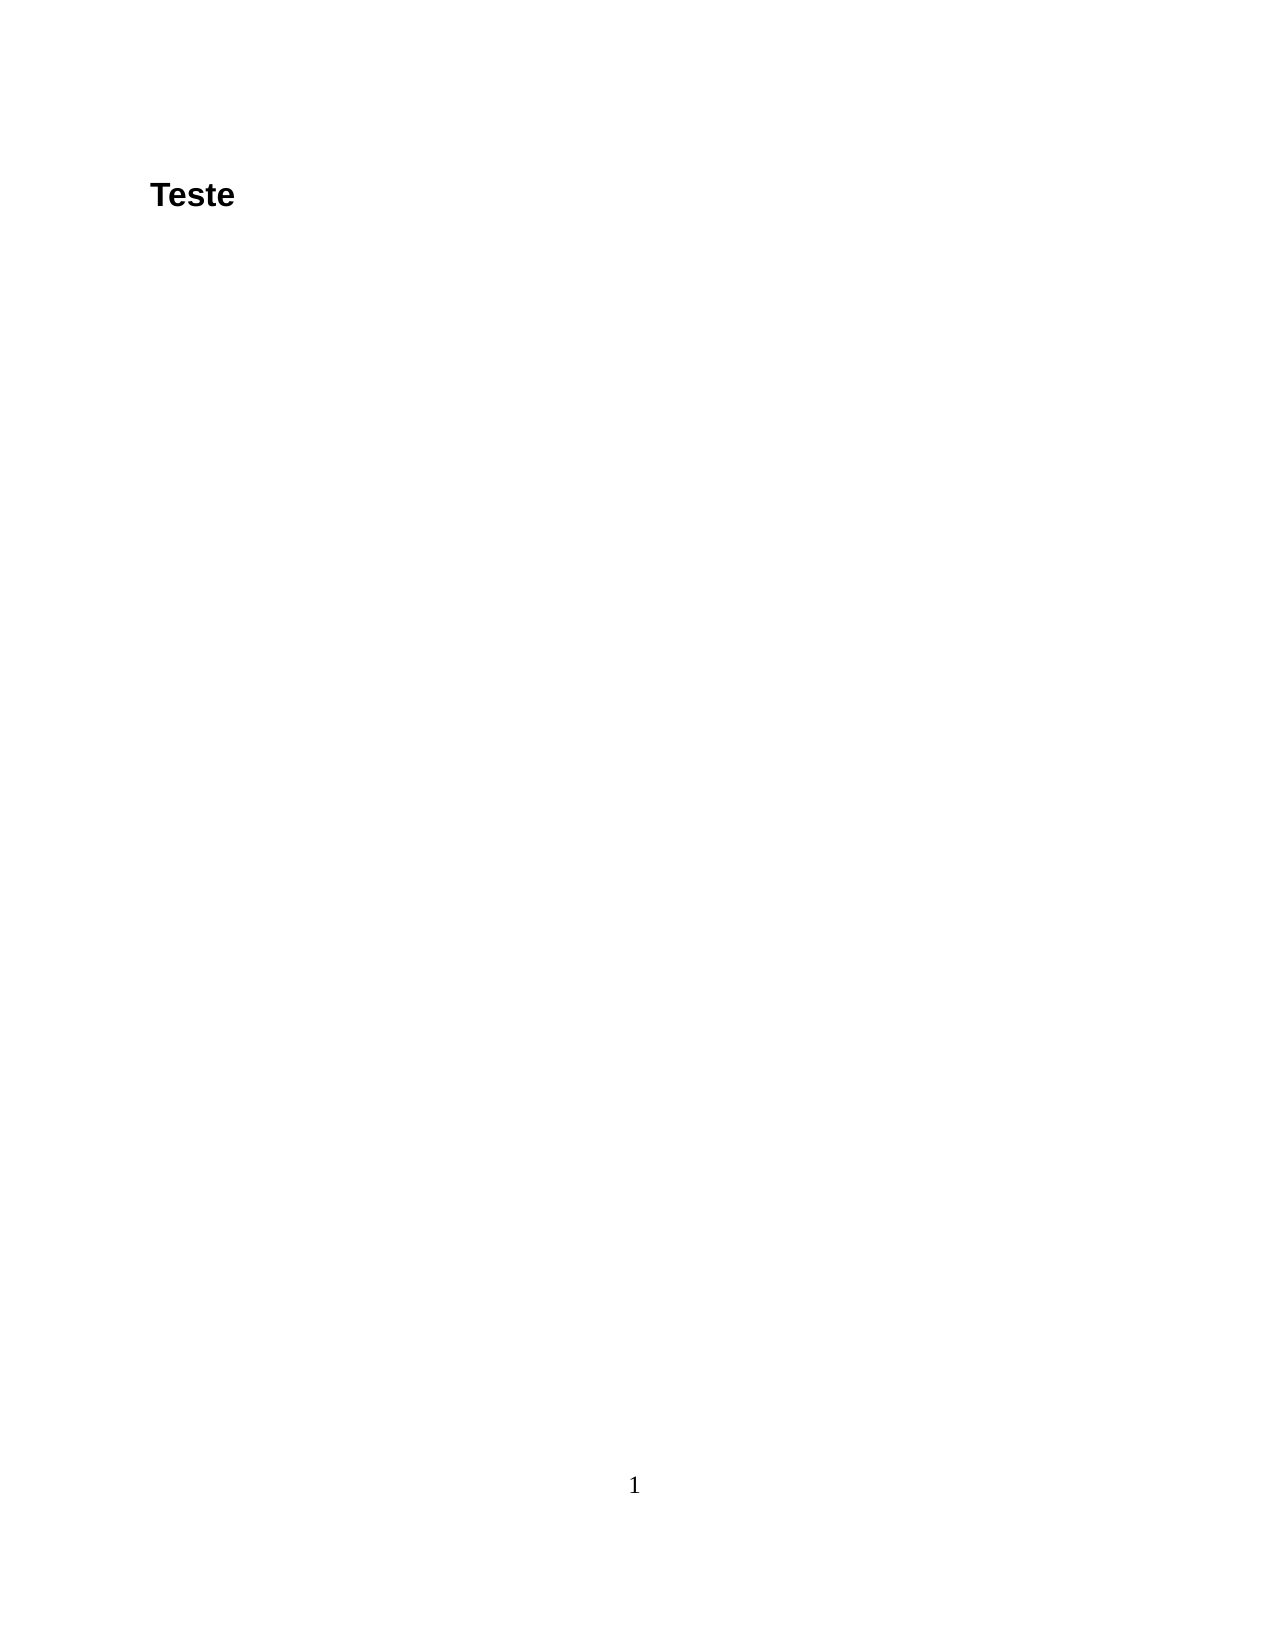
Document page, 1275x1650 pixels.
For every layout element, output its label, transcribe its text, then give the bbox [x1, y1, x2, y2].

subtitle Teste [150, 175, 1125, 214]
